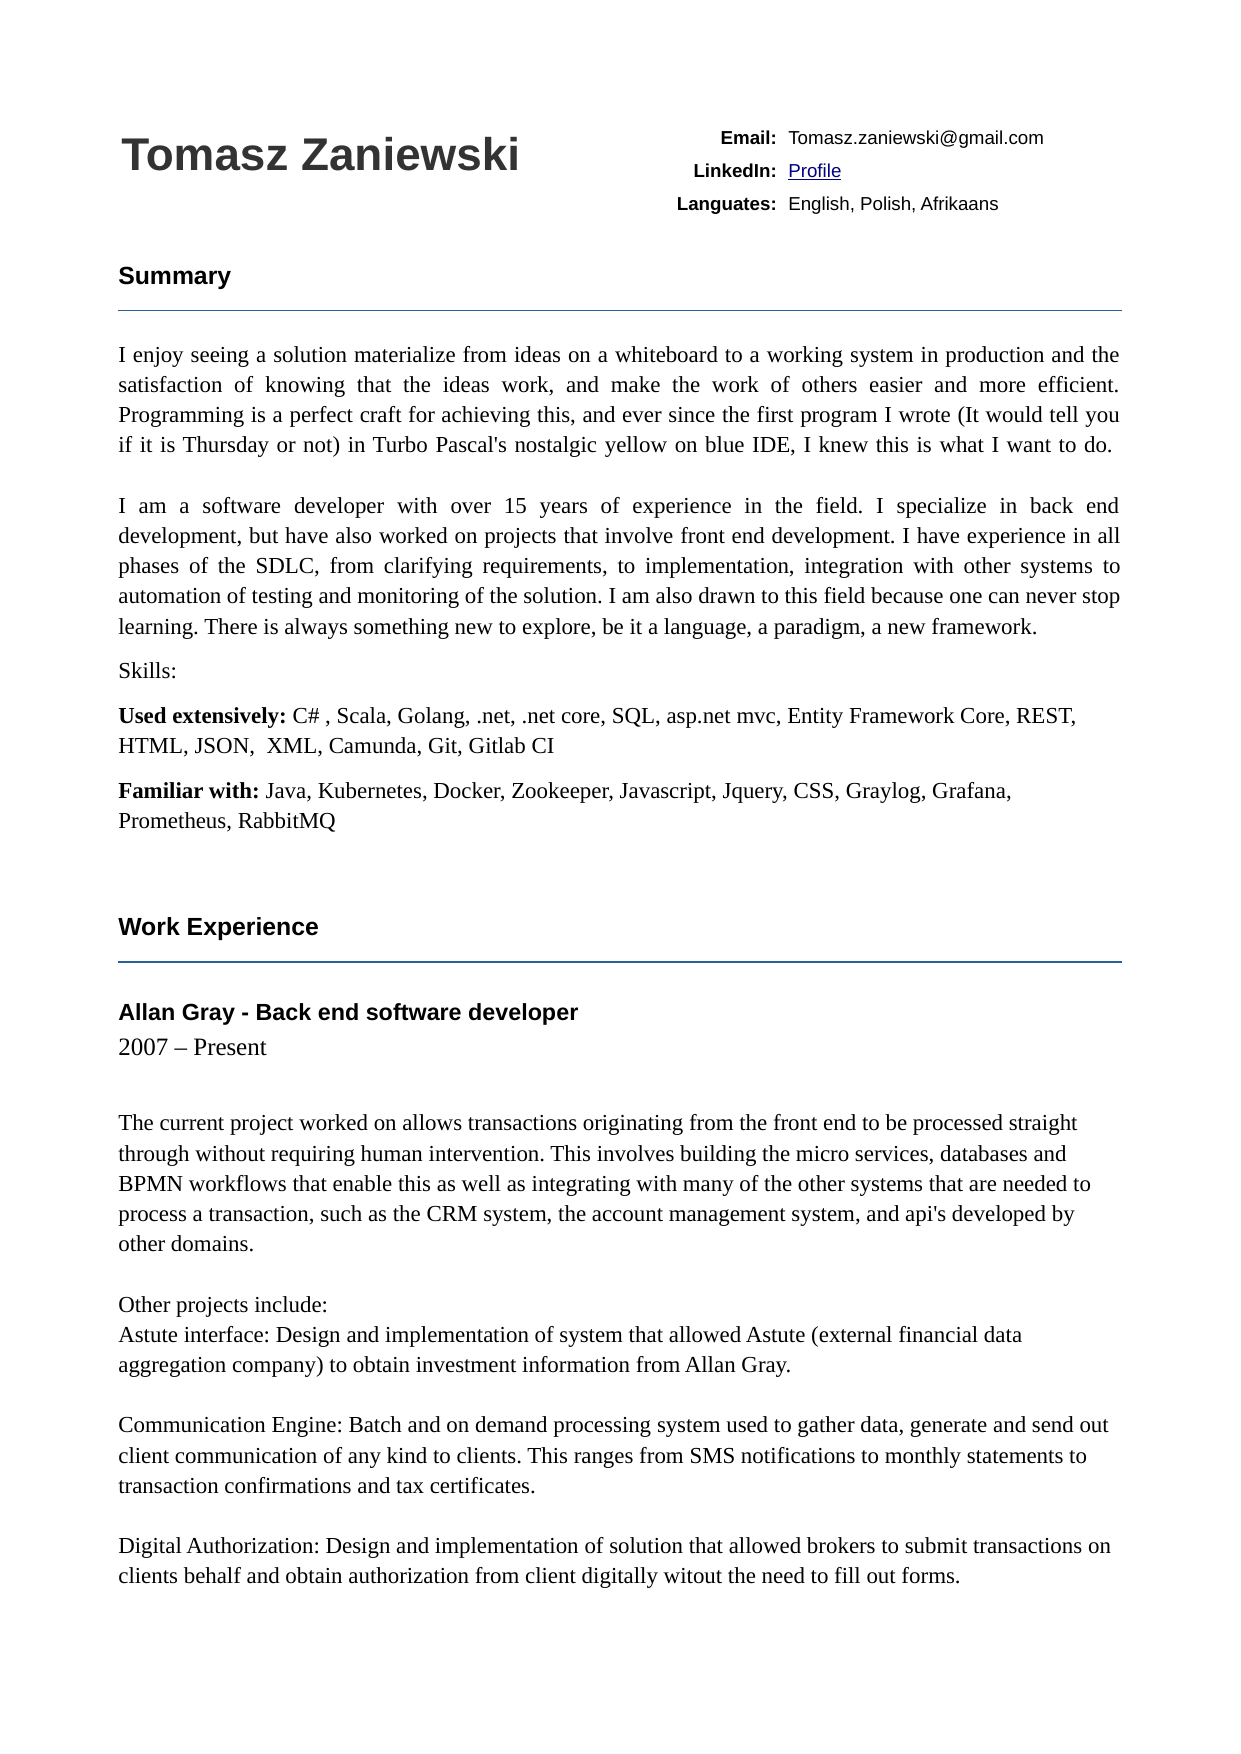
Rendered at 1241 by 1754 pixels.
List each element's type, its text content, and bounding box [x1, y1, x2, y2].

table_cell Profile [782, 154, 1119, 187]
table_cell English, Polish, Afrikaans [782, 187, 1119, 220]
table_header Tomasz.zaniewski@gmail.com [782, 121, 1119, 154]
text The current project worked on allows transactions originating from the front end to be processed straight through without requiring human intervention. This involves building the micro services, databases and BPMN workflows that enable this as well as integrating with many of the other systems that are needed to process a transaction, such as the CRM system, the account management system, and api's developed by other domains. Other projects include: Astute interface: Design and implementation of system that allowed Astute (external financial data aggregation company) to obtain investment information from Allan Gray. Communication Engine: Batch and on demand processing system used to gather data, generate and send out client communication of any kind to clients. This ranges from SMS notifications to monthly statements to transaction confirmations and tax certificates. Digital Authorization: Design and implementation of solution that allowed brokers to submit transactions on clients behalf and obtain authorization from client digitally witout the need to fill out forms. [118, 1109, 1122, 1619]
table_cell LinkedIn: [623, 154, 782, 187]
table_header Tomasz Zaniewski [118, 118, 620, 248]
subtitle Allan Gray - Back end software developer [118, 999, 1122, 1025]
subtitle 2007 – Present [118, 1032, 1122, 1061]
table_cell Languates: [623, 187, 782, 220]
text Familiar with: Java, Kubernetes, Docker, Zookeeper, Javascript, Jquery, CSS, Graylog, Grafana, Prometheus, RabbitMQ [118, 777, 1122, 834]
text I enjoy seeing a solution materialize from ideas on a whiteboard to a working system in production and the satisfaction of knowing that the ideas work, and make the work of others easier and more efficient. Programming is a perfect craft for achieving this, and ever since the first program I wrote (It would tell you if it is Thursday or not) in Turbo Pascal's nostalgic yellow on blue IDE, I knew this is what I want to do. I am a software developer with over 15 years of experience in the field. I specialize in back end development, but have also worked on projects that involve front end development. I have experience in all phases of the SDLC, from clarifying requirements, to implementation, integration with other systems to automation of testing and monitoring of the solution. I am also drawn to this field because one can never stop learning. There is always something new to explore, be it a language, a paradigm, a new framework. [118, 341, 1122, 639]
subtitle Summary [118, 261, 1122, 289]
subtitle Work Experience [118, 912, 1122, 941]
table_header Email: [623, 121, 782, 154]
table_header [620, 118, 1122, 248]
text Used extensively: C# , Scala, Golang, .net, .net core, SQL, asp.net mvc, Entity Framework Core, REST, HTML, JSON, XML, Camunda, Git, Gitlab CI [118, 702, 1122, 759]
text Skills: [118, 657, 1122, 684]
